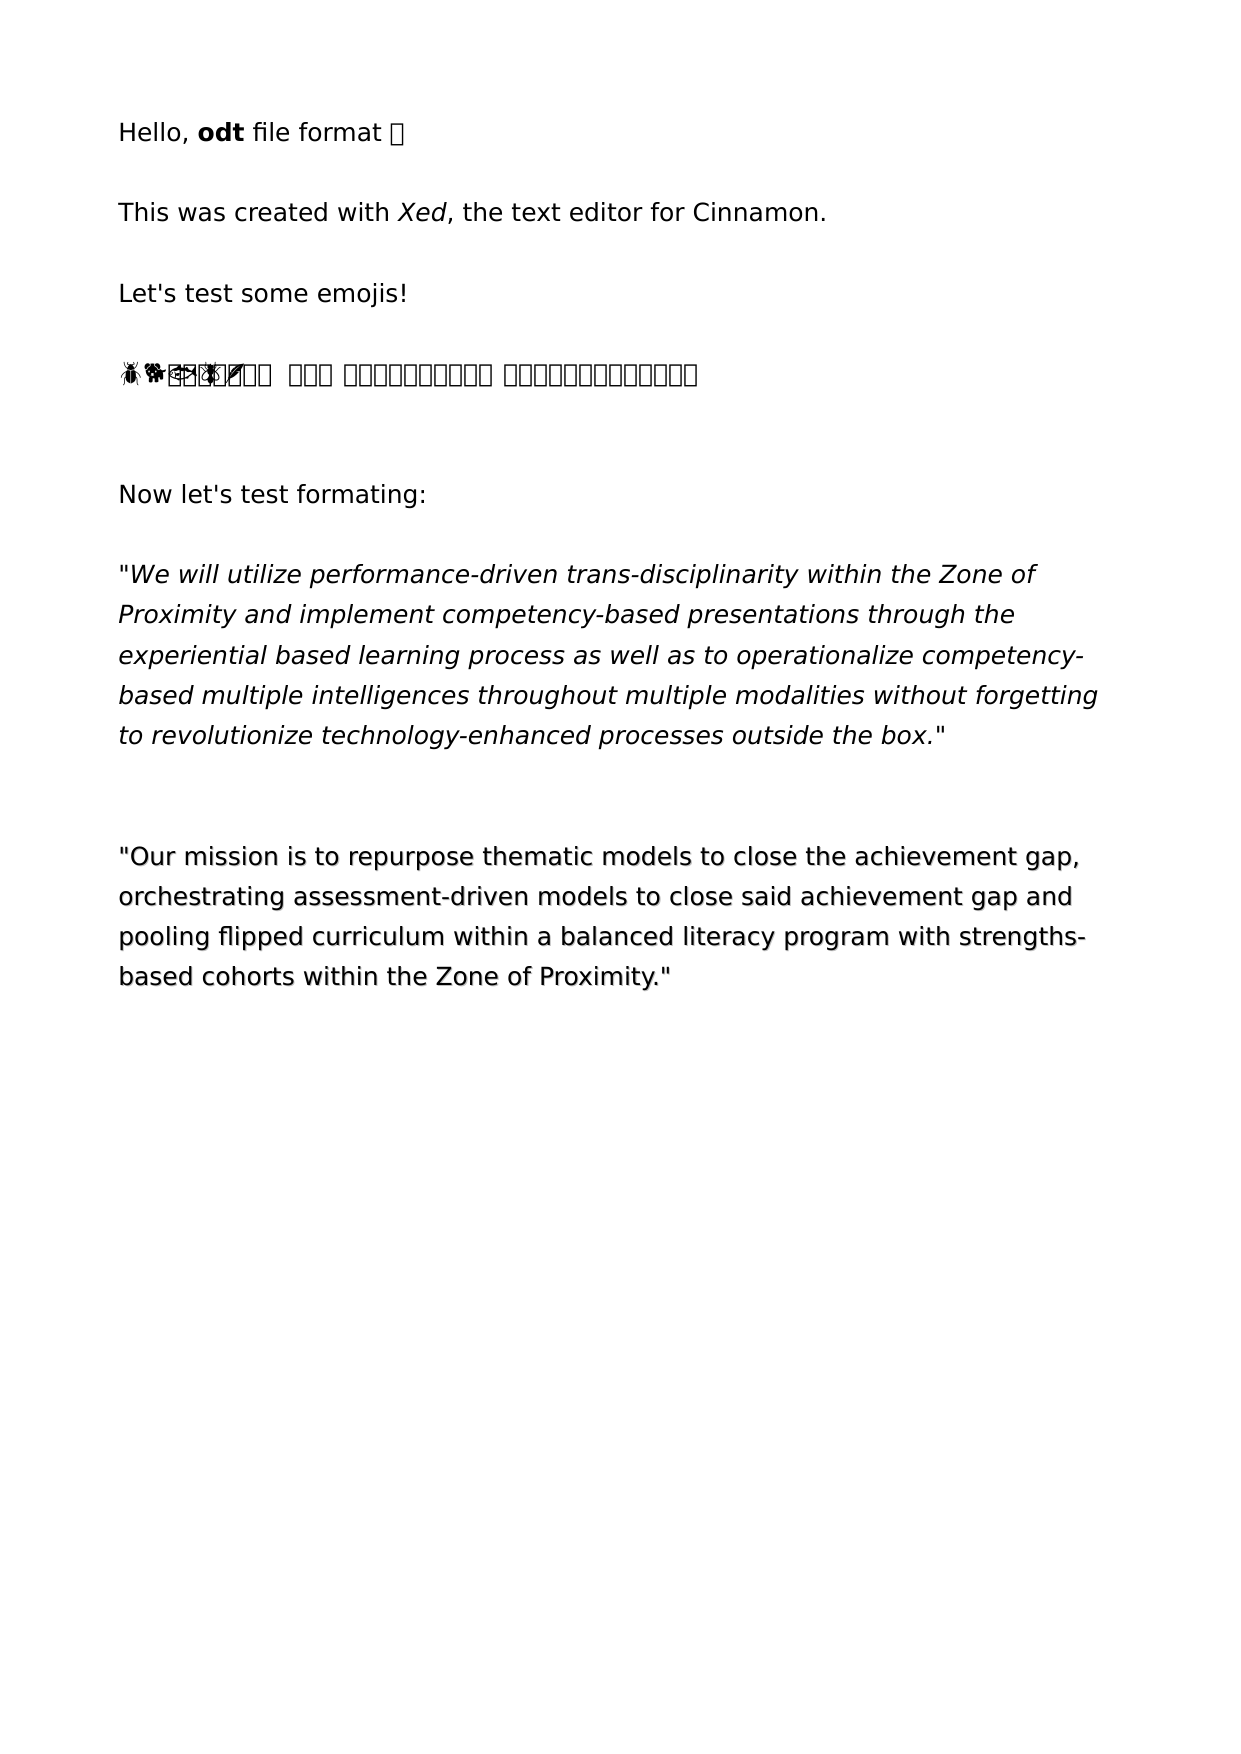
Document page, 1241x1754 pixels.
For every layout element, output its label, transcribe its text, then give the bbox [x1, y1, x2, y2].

text Now let's test formating: [118, 480, 1122, 509]
text "We will utilize performance-driven trans-disciplinarity within the Zone of Proximity and implement competency-based presentations through the experiential based learning process as well as to operationalize competency-based multiple intelligences throughout multiple modalities without forgetting to revolutionize technology-enhanced processes outside the box." [118, 560, 1122, 750]
text This was created with Xed, the text editor for Cinnamon. [118, 198, 1122, 228]
text Hello, odt file format 👋 [118, 118, 1122, 147]
text "Our mission is to repurpose thematic models to close the achievement gap, orchestrating assessment-driven models to close said achievement gap and pooling flipped curriculum within a balanced literacy program with strengths-based cohorts within the Zone of Proximity." [118, 842, 1122, 992]
text Let's test some emojis! [118, 279, 1122, 308]
text 🐾🐺🦊🐧🐻🐨🐅🐔🙉🪲🐍🐸🐖🐀🐕‍🦺🦄🦉🦕🦖🐞🐟🐬🐗🪰🦌🐏🦋🦦🦜🦘🦝🦔🦨🪶🦃🍄🐲🎣🦢🐩🐘🦓🦭🦅🦗🦞🦈 [118, 359, 1122, 388]
